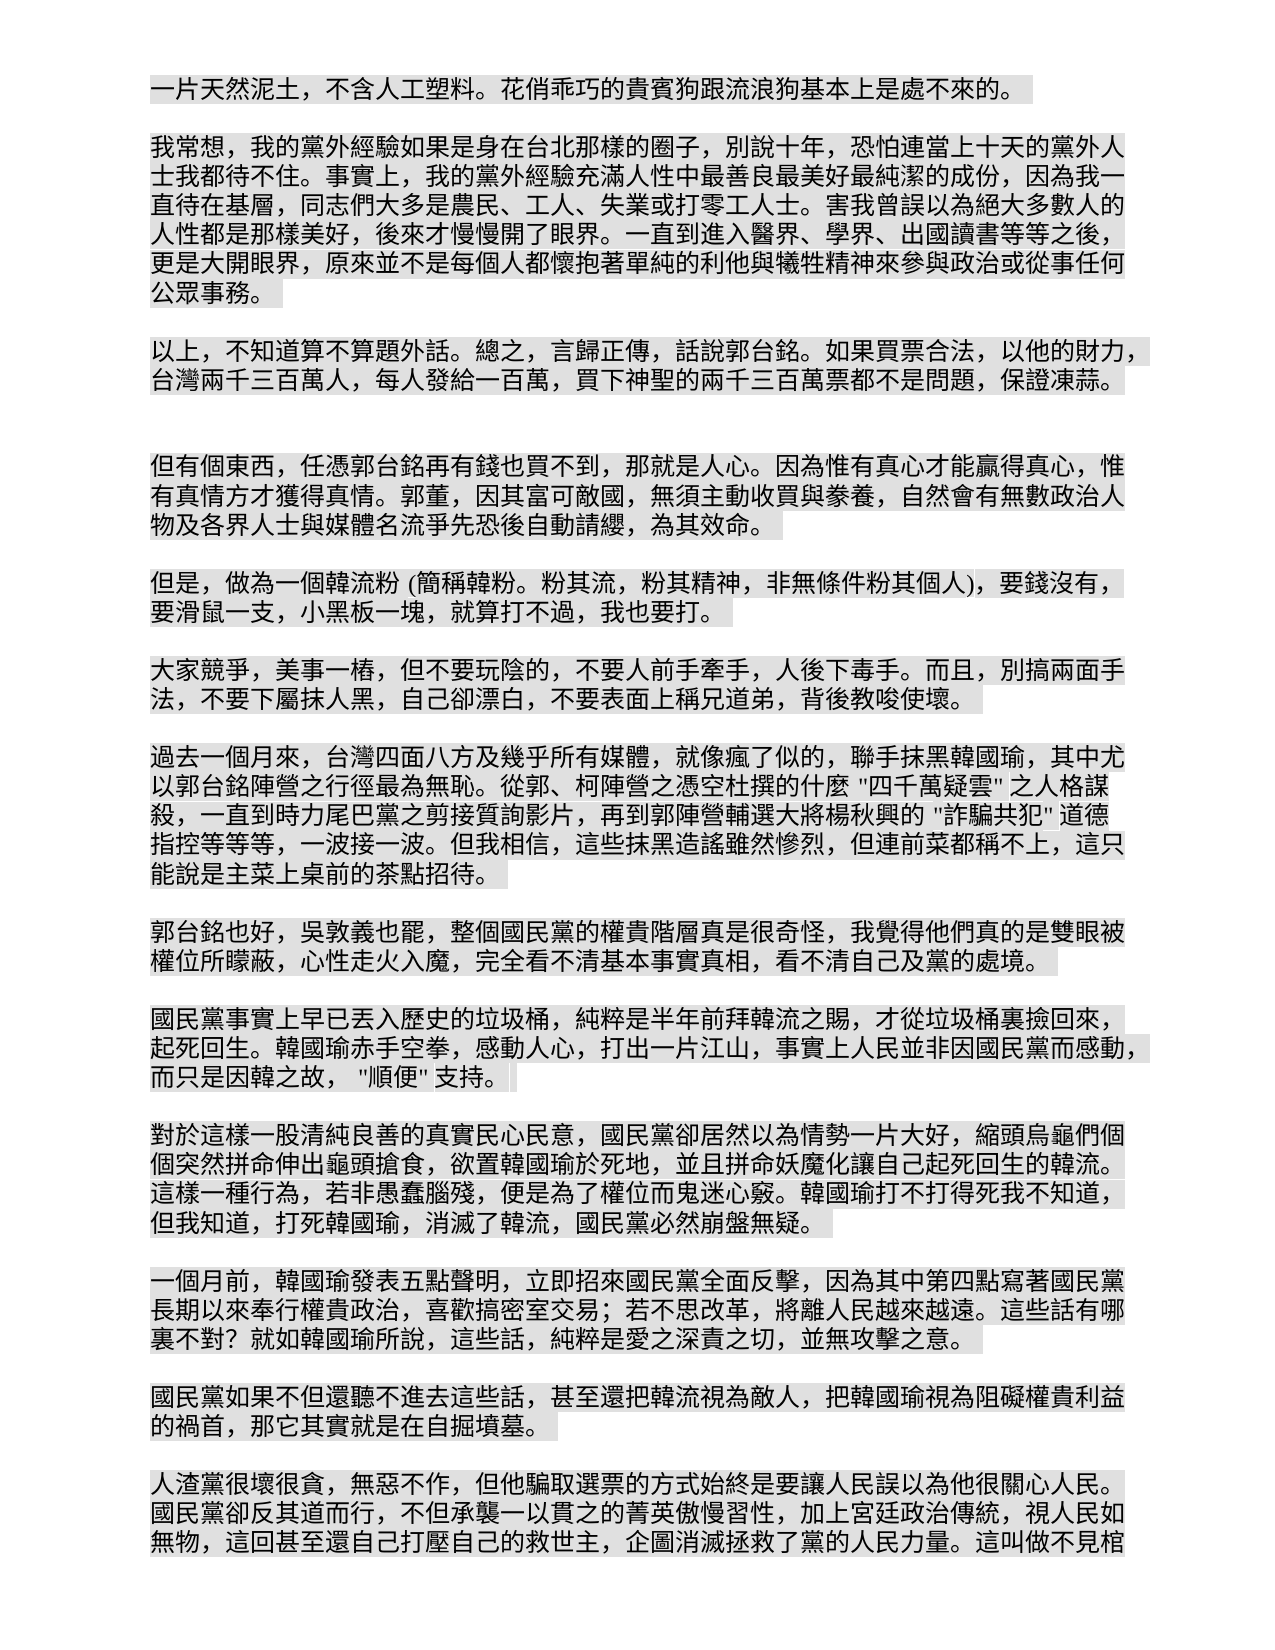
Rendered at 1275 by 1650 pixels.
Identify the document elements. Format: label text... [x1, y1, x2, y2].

text 卡韓政變(45)：郭台銘再有錢也買不到的東西 陳真 2019. 05. 17. 謝謝俐儀造訪。 小弟喝過很多洋墨水，但土包子本質始終未變。飄洋過海來到大英帝國，吃過十多年 "西餐"，但是直到現在我仍然不明白西餐幹嘛要使用那麼多刀叉和湯匙，也始終記不起來餐具使用順序。我永遠只用其中一支叉子和一支湯匙就可以應付一切。連刀子也從來用不上，因為我有牙齒，我會自己咬。 曾有服務員對我說："換根湯匙吧，以免混淆不同食物的味道"。可是，自己的湯匙自己舔乾淨不就好了？何必換？我不相信有人在家裏吃飯會搞出這麼多餐具以及一堆繁文縟節來虐待自己。 人與人之間的心靈遠近，不是看生辰八字，也不是看出身背景，而是在於某種氣味。我能理解國民黨裏頭一堆GGYY的名嘴或政客何以對韓國瑜很感冒，利害衝突當然是主要原因，但是氣味不同恐怕也是因素之一。 我每見到各界菁英，也總是渾身不對勁。雖然我也是菁英，但只菁在腦，不在心，心仍是一片天然泥土，不含人工塑料。花俏乖巧的貴賓狗跟流浪狗基本上是處不來的。 我常想，我的黨外經驗如果是身在台北那樣的圈子，別說十年，恐怕連當上十天的黨外人士我都待不住。事實上，我的黨外經驗充滿人性中最善良最美好最純潔的成份，因為我一直待在基層，同志們大多是農民、工人、失業或打零工人士。害我曾誤以為絕大多數人的人性都是那樣美好，後來才慢慢開了眼界。一直到進入醫界、學界、出國讀書等等之後，更是大開眼界，原來並不是每個人都懷抱著單純的利他與犧牲精神來參與政治或從事任何公眾事務。 以上，不知道算不算題外話。總之，言歸正傳，話說郭台銘。如果買票合法，以他的財力，台灣兩千三百萬人，每人發給一百萬，買下神聖的兩千三百萬票都不是問題，保證凍蒜。 但有個東西，任憑郭台銘再有錢也買不到，那就是人心。因為惟有真心才能贏得真心，惟有真情方才獲得真情。郭董，因其富可敵國，無須主動收買與豢養，自然會有無數政治人物及各界人士與媒體名流爭先恐後自動請纓，為其效命。 但是，做為一個韓流粉 (簡稱韓粉。粉其流，粉其精神，非無條件粉其個人)，要錢沒有，要滑鼠一支，小黑板一塊，就算打不過，我也要打。 大家競爭，美事一樁，但不要玩陰的，不要人前手牽手，人後下毒手。而且，別搞兩面手法，不要下屬抹人黑，自己卻漂白，不要表面上稱兄道弟，背後教唆使壞。 過去一個月來，台灣四面八方及幾乎所有媒體，就像瘋了似的，聯手抹黑韓國瑜，其中尤以郭台銘陣營之行徑最為無恥。從郭、柯陣營之憑空杜撰的什麼 "四千萬疑雲" 之人格謀殺，一直到時力尾巴黨之剪接質詢影片，再到郭陣營輔選大將楊秋興的 "詐騙共犯" 道德指控等等等，一波接一波。但我相信，這些抹黑造謠雖然慘烈，但連前菜都稱不上，這只能說是主菜上桌前的茶點招待。 郭台銘也好，吳敦義也罷，整個國民黨的權貴階層真是很奇怪，我覺得他們真的是雙眼被權位所矇蔽，心性走火入魔，完全看不清基本事實真相，看不清自己及黨的處境。 國民黨事實上早已丟入歷史的垃圾桶，純粹是半年前拜韓流之賜，才從垃圾桶裏撿回來，起死回生。韓國瑜赤手空拳，感動人心，打出一片江山，事實上人民並非因國民黨而感動，而只是因韓之故， "順便" 支持。 對於這樣一股清純良善的真實民心民意，國民黨卻居然以為情勢一片大好，縮頭烏龜們個個突然拼命伸出龜頭搶食，欲置韓國瑜於死地，並且拼命妖魔化讓自己起死回生的韓流。這樣一種行為，若非愚蠢腦殘，便是為了權位而鬼迷心竅。韓國瑜打不打得死我不知道，但我知道，打死韓國瑜，消滅了韓流，國民黨必然崩盤無疑。 一個月前，韓國瑜發表五點聲明，立即招來國民黨全面反擊，因為其中第四點寫著國民黨長期以來奉行權貴政治，喜歡搞密室交易；若不思改革，將離人民越來越遠。這些話有哪裏不對？就如韓國瑜所說，這些話，純粹是愛之深責之切，並無攻擊之意。 國民黨如果不但還聽不進去這些話，甚至還把韓流視為敵人，把韓國瑜視為阻礙權貴利益的禍首，那它其實就是在自掘墳墓。 人渣黨很壞很貪，無惡不作，但他騙取選票的方式始終是要讓人民誤以為他很關心人民。國民黨卻反其道而行，不但承襲一以貫之的菁英傲慢習性，加上宮廷政治傳統，視人民如無物，這回甚至還自己打壓自己的救世主，企圖消滅拯救了黨的人民力量。這叫做不見棺材不掉淚。國民黨進棺材我不反對，但千萬不要讓大家也陪葬。 [150, 75, 1125, 1557]
